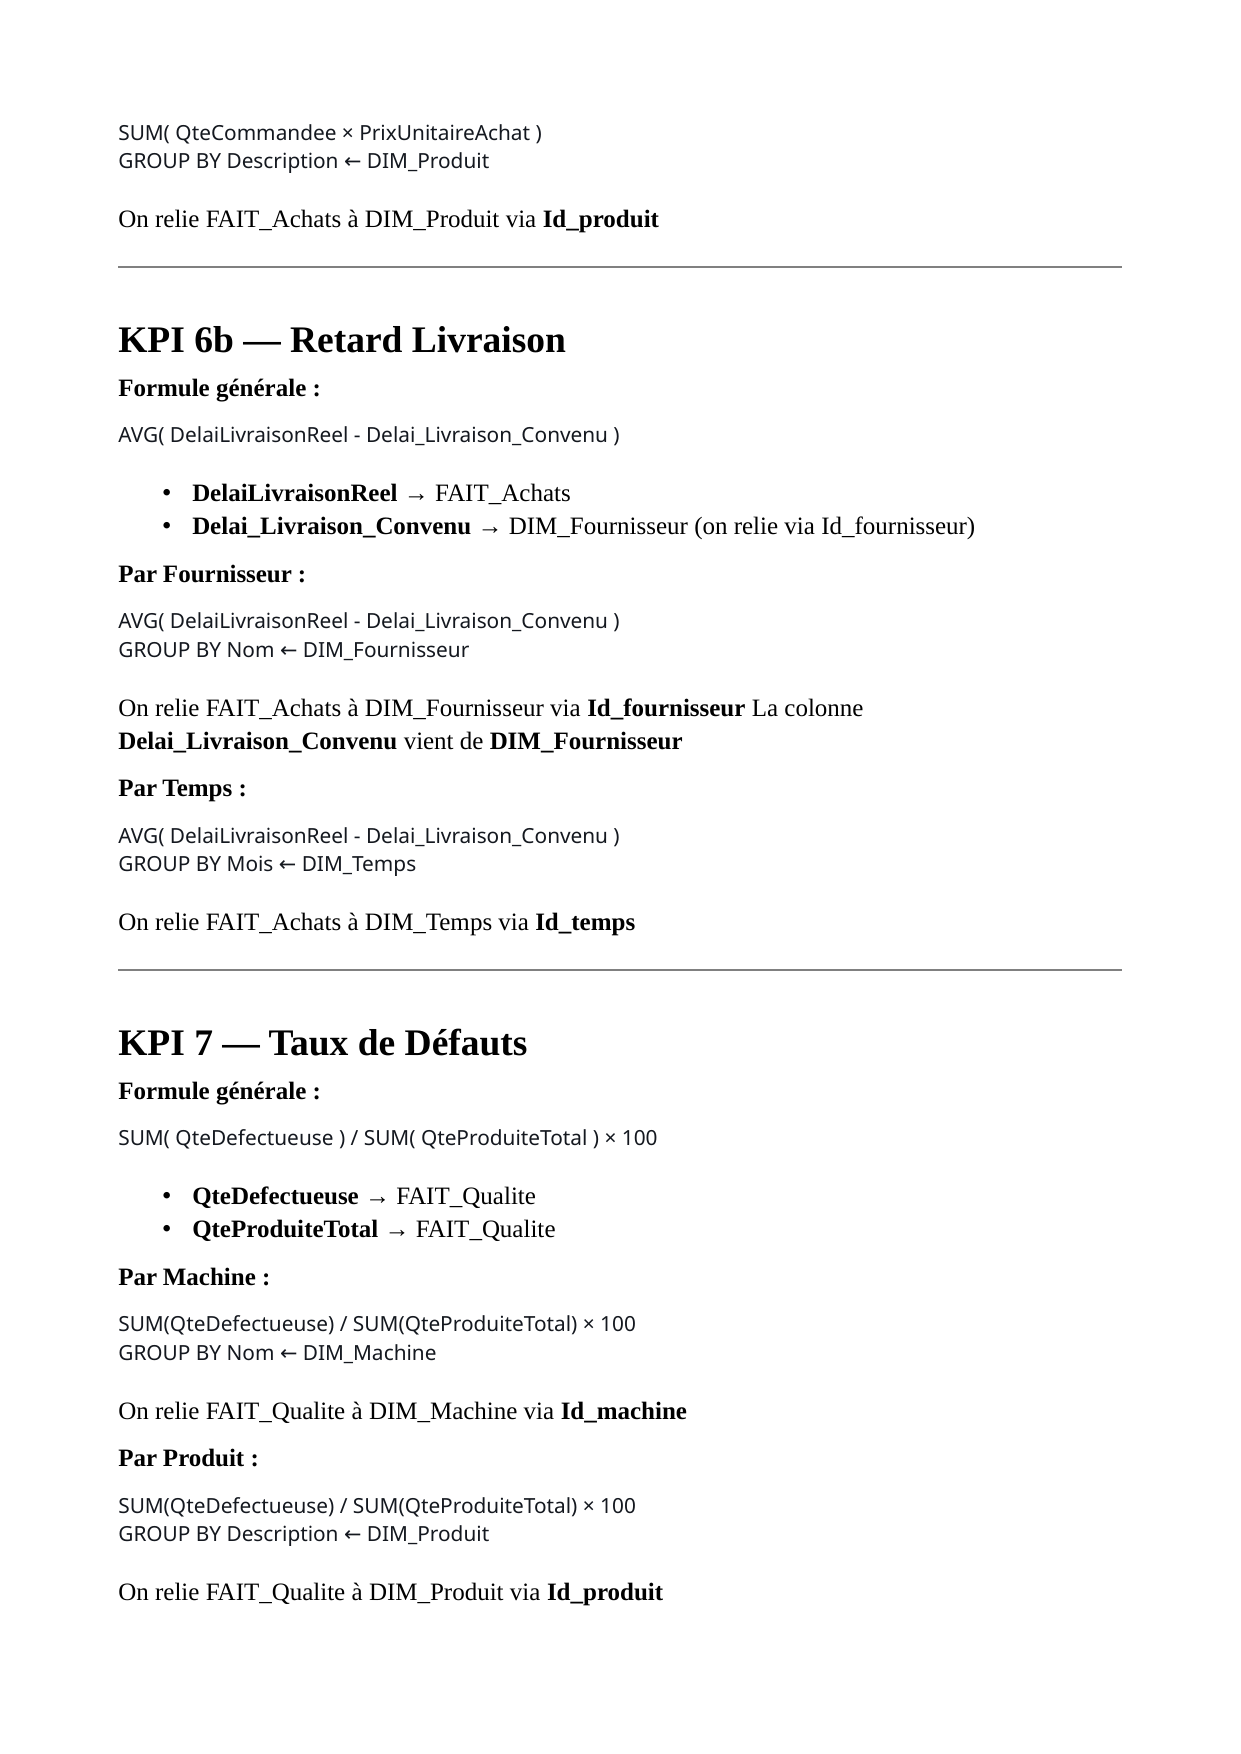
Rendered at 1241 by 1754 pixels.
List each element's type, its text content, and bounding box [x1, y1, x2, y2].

text On relie FAIT_Achats à DIM_Produit via Id_produit [118, 204, 1122, 233]
list QteDefectueuse → FAIT_Qualite [162, 1181, 1122, 1210]
text GROUP BY Description ← DIM_Produit [118, 1519, 1122, 1548]
text On relie FAIT_Achats à DIM_Fournisseur via Id_fournisseur La colonne Delai_Livraison_Convenu vient de DIM_Fournisseur [118, 693, 1122, 755]
text On relie FAIT_Achats à DIM_Temps via Id_temps [118, 907, 1122, 936]
text GROUP BY Nom ← DIM_Machine [118, 1338, 1122, 1366]
text On relie FAIT_Qualite à DIM_Machine via Id_machine [118, 1396, 1122, 1425]
text Formule générale : [118, 1076, 1122, 1104]
text GROUP BY Description ← DIM_Produit [118, 147, 1122, 175]
text Par Temps : [118, 773, 1122, 802]
text Par Fournisseur : [118, 559, 1122, 588]
text GROUP BY Nom ← DIM_Fournisseur [118, 635, 1122, 663]
text AVG( DelaiLivraisonReel - Delai_Livraison_Convenu ) [118, 821, 1122, 849]
list Delai_Livraison_Convenu → DIM_Fournisseur (on relie via Id_fournisseur) [162, 511, 1122, 540]
text Formule générale : [118, 373, 1122, 402]
text SUM(QteDefectueuse) / SUM(QteProduiteTotal) × 100 [118, 1309, 1122, 1338]
text GROUP BY Mois ← DIM_Temps [118, 849, 1122, 878]
text AVG( DelaiLivraisonReel - Delai_Livraison_Convenu ) [118, 607, 1122, 635]
text SUM( QteDefectueuse ) / SUM( QteProduiteTotal ) × 100 [118, 1123, 1122, 1152]
text Par Machine : [118, 1262, 1122, 1291]
text On relie FAIT_Qualite à DIM_Produit via Id_produit [118, 1577, 1122, 1606]
text SUM( QteCommandee × PrixUnitaireAchat ) [118, 118, 1122, 147]
text AVG( DelaiLivraisonReel - Delai_Livraison_Convenu ) [118, 420, 1122, 449]
list DelaiLivraisonReel → FAIT_Achats [162, 478, 1122, 507]
list QteProduiteTotal → FAIT_Qualite [162, 1214, 1122, 1243]
text Par Produit : [118, 1443, 1122, 1472]
text SUM(QteDefectueuse) / SUM(QteProduiteTotal) × 100 [118, 1491, 1122, 1519]
subtitle KPI 6b — Retard Livraison [118, 317, 1122, 360]
subtitle KPI 7 — Taux de Défauts [118, 1020, 1122, 1063]
